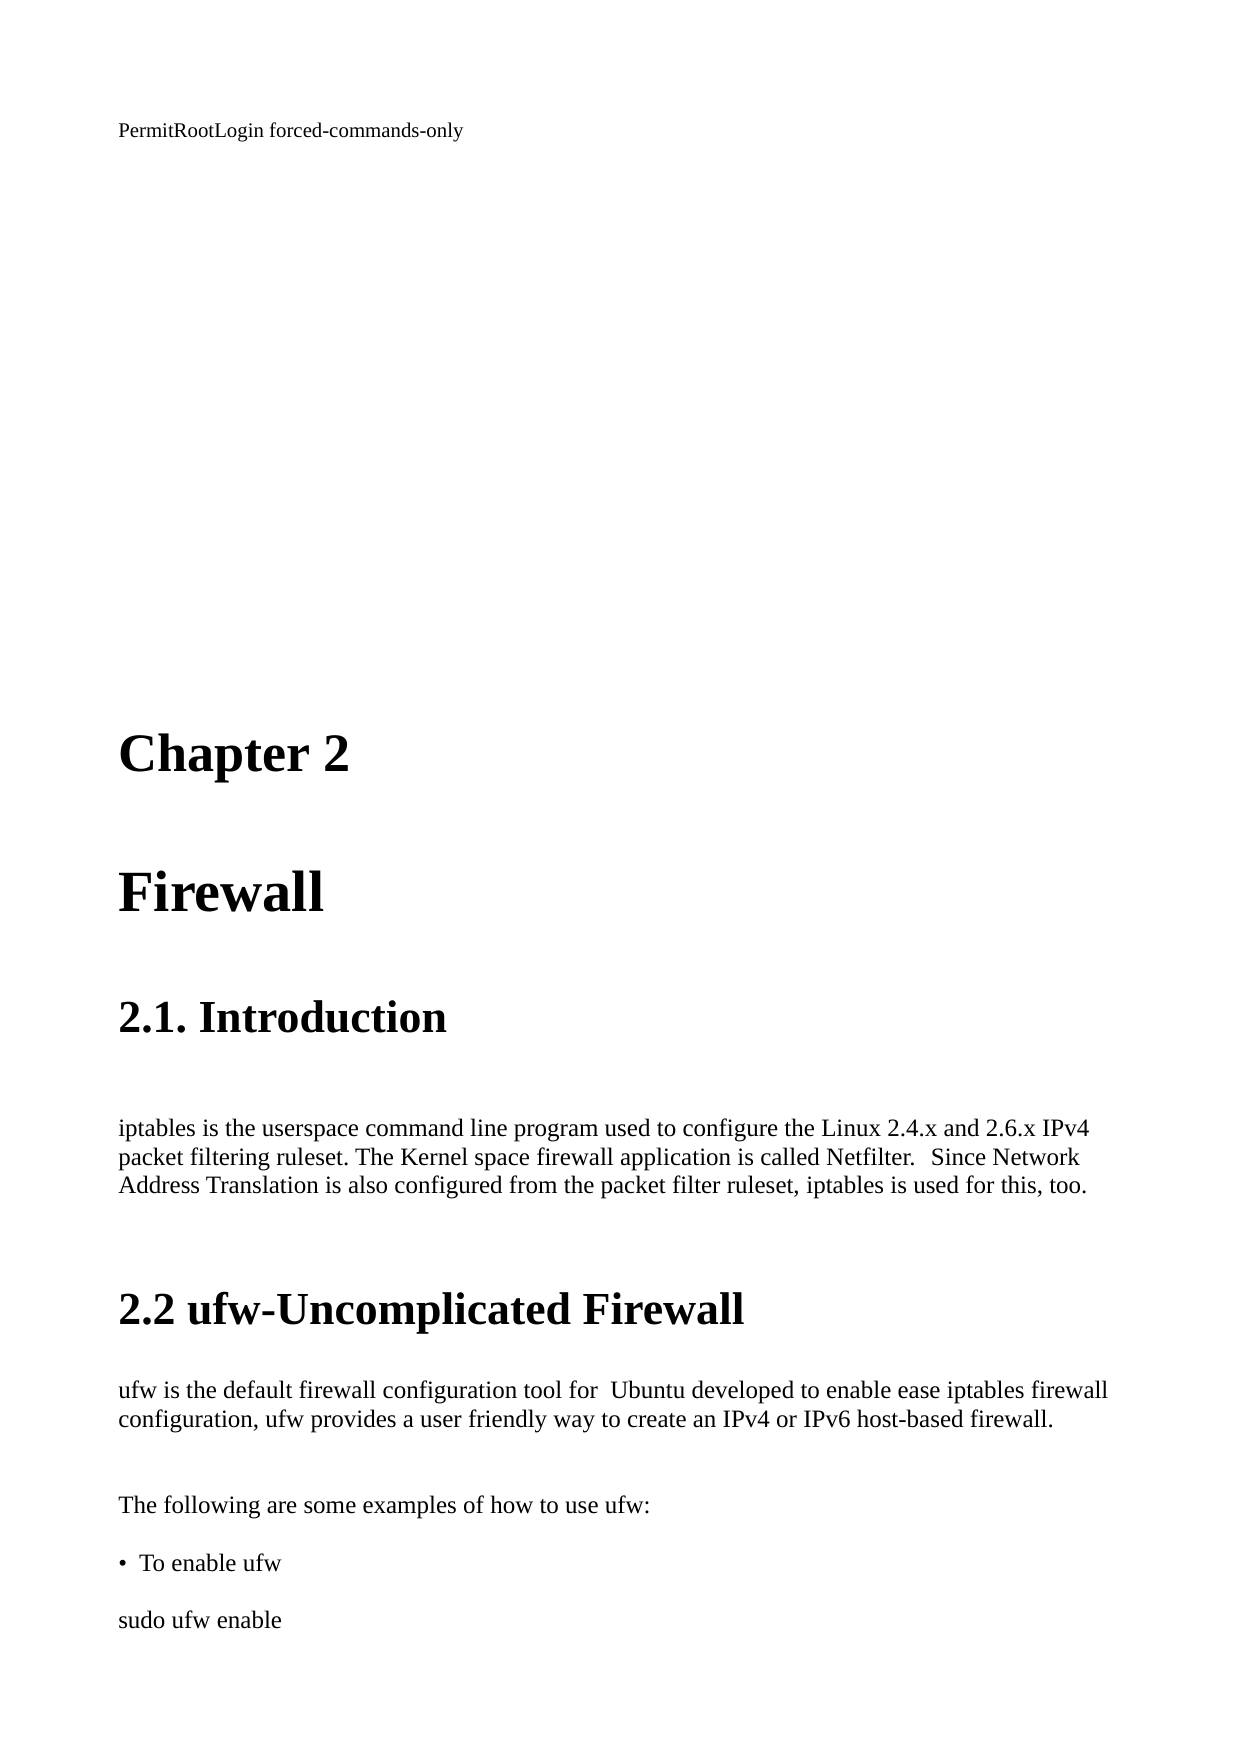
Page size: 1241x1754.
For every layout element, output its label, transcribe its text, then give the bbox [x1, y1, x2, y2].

text • To enable ufw [118, 1548, 1122, 1577]
subtitle 2.1. Introduction [118, 990, 1122, 1043]
title Chapter 2 [118, 721, 1122, 783]
text ufw is the default firewall configuration tool for Ubuntu developed to enable ease iptables firewall [118, 1376, 1122, 1404]
subtitle Firewall [118, 857, 1122, 924]
text iptables is the userspace command line program used to configure the Linux 2.4.x and 2.6.x IPv4 packet filtering ruleset. The Kernel space firewall application is called Netfilter. Since Network Address Translation is also configured from the packet filter ruleset, iptables is used for this, too. [118, 1113, 1122, 1199]
text configuration, ufw provides a user friendly way to create an IPv4 or IPv6 host-based firewall. [118, 1404, 1122, 1433]
text The following are some examples of how to use ufw: [118, 1491, 1122, 1519]
text PermitRootLogin forced-commands-only [118, 118, 1122, 142]
text sudo ufw enable [118, 1606, 1122, 1634]
subtitle 2.2 ufw-Uncomplicated Firewall [118, 1282, 1122, 1334]
